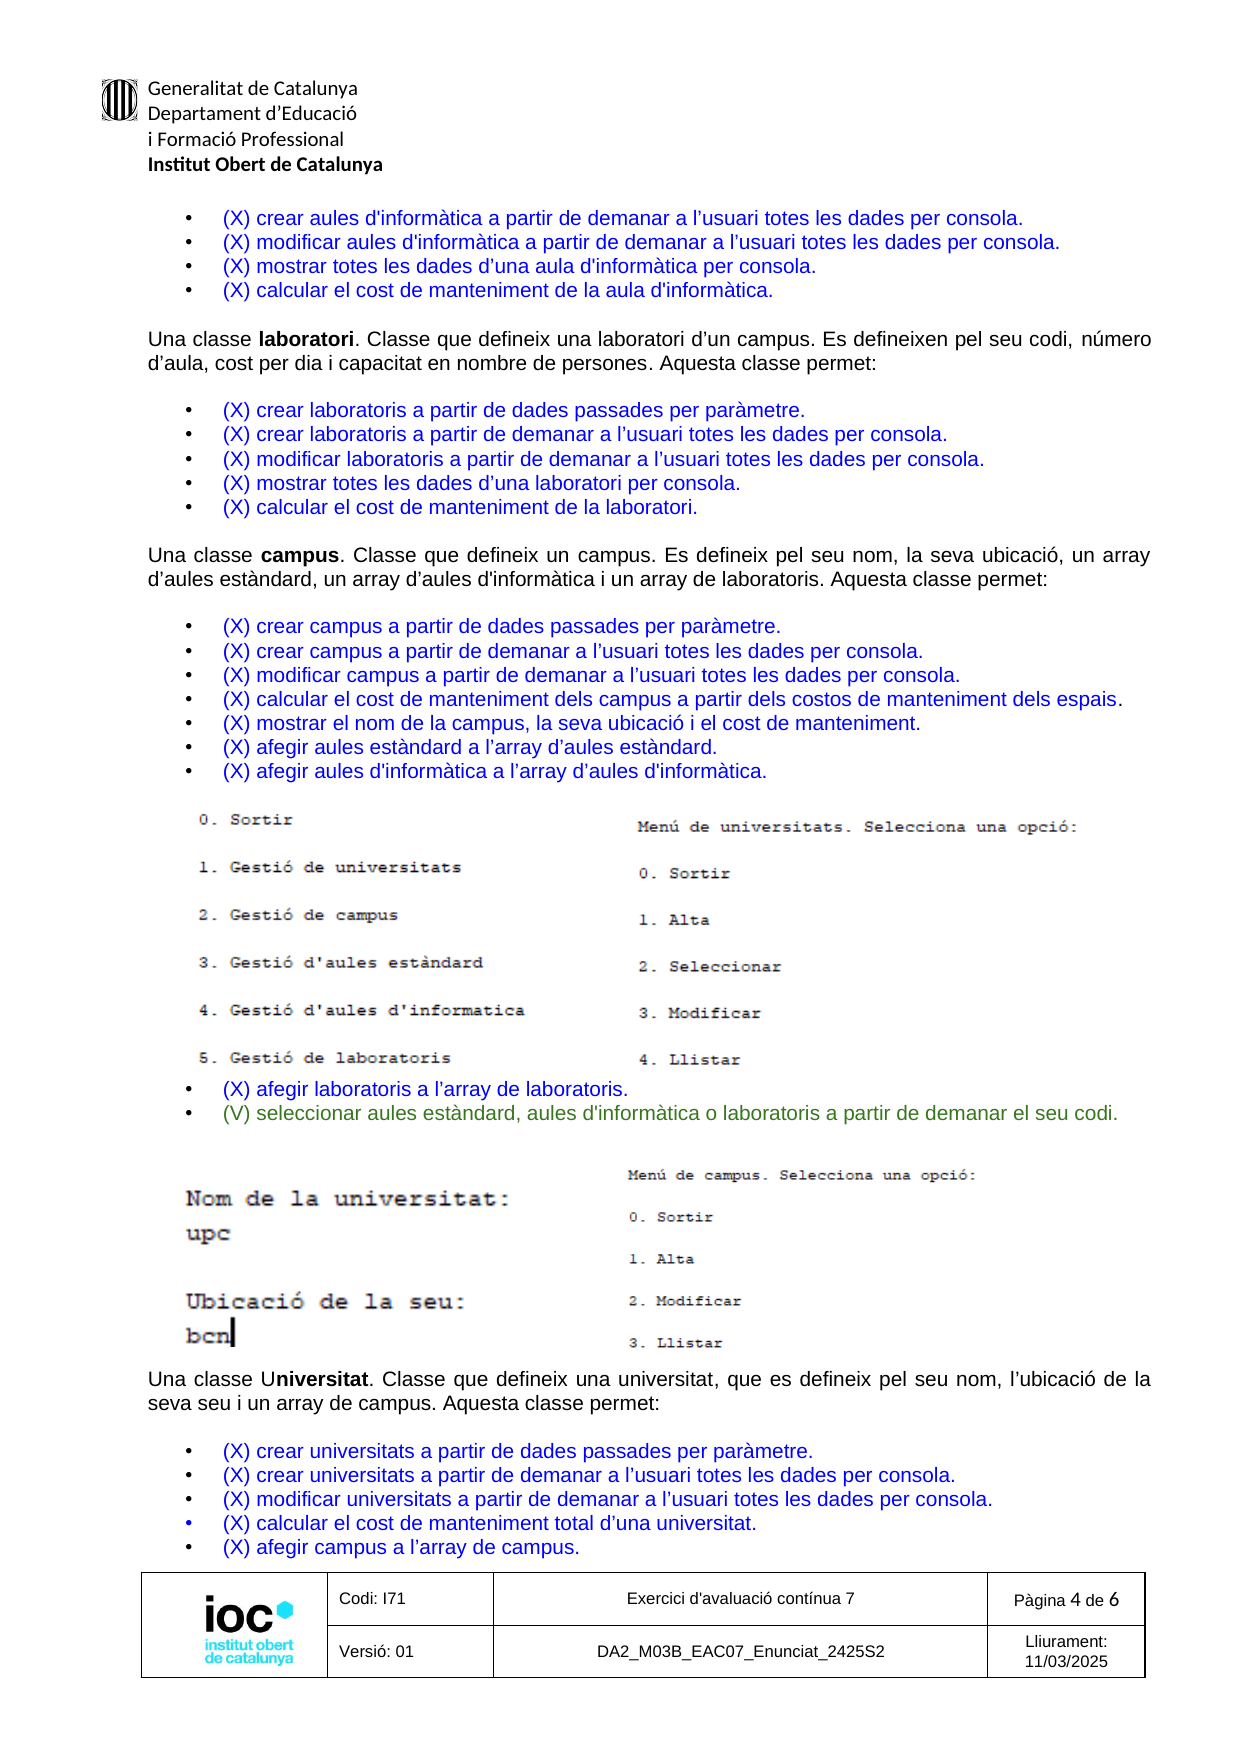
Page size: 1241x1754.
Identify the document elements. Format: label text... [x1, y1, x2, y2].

list (X) crear laboratoris a partir de dades passades per paràmetre. [185, 398, 1152, 422]
list (X) calcular el cost de manteniment de la aula d'informàtica. [185, 278, 1152, 302]
list (X) calcular el cost de manteniment dels campus a partir dels costos de manteniment dels espais. [185, 687, 1152, 711]
list (X) afegir aules estàndard a l’array d’aules estàndard. [185, 735, 1152, 759]
list (X) crear campus a partir de demanar a l’usuari totes les dades per consola. [185, 638, 1152, 662]
picture [618, 1160, 1062, 1367]
list (X) crear laboratoris a partir de demanar a l’usuari totes les dades per consola. [185, 422, 1152, 446]
list (X) crear aules d'informàtica a partir de demanar a l’usuari totes les dades per consola. [185, 206, 1152, 230]
text Una classe Universitat. Classe que defineix una universitat, que es defineix pel seu nom, l’ubicació de la seva seu i un array de campus. Aquesta classe permet: [148, 1149, 1152, 1414]
picture [185, 798, 560, 1077]
list (X) modificar universitats a partir de demanar a l’usuari totes les dades per consola. [185, 1487, 1152, 1511]
list (V) seleccionar aules estàndard, aules d'informàtica o laboratoris a partir de demanar el seu codi. [185, 1101, 1152, 1125]
list (X) mostrar el nom de la campus, la seva ubicació i el cost de manteniment. [185, 711, 1152, 735]
list (X) crear campus a partir de dades passades per paràmetre. [185, 614, 1152, 638]
picture [621, 813, 1120, 1072]
list (X) modificar laboratoris a partir de demanar a l’usuari totes les dades per consola. [185, 446, 1152, 470]
list (X) crear universitats a partir de dades passades per paràmetre. [185, 1438, 1152, 1462]
list (X) afegir laboratoris a l’array de laboratoris. [185, 783, 1152, 1101]
picture [172, 1159, 563, 1347]
list (X) afegir aules d'informàtica a l’array d’aules d'informàtica. [185, 759, 1152, 783]
list (X) modificar campus a partir de demanar a l’usuari totes les dades per consola. [185, 662, 1152, 687]
list (X) mostrar totes les dades d’una aula d'informàtica per consola. [185, 254, 1152, 278]
list (X) mostrar totes les dades d’una laboratori per consola. [185, 470, 1152, 494]
list (X) afegir campus a l’array de campus. [185, 1535, 1152, 1559]
list (X) crear universitats a partir de demanar a l’usuari totes les dades per consola. [185, 1462, 1152, 1487]
list (X) calcular el cost de manteniment total d’una universitat. [185, 1511, 1152, 1535]
text Una classe laboratori. Classe que defineix una laboratori d’un campus. Es defineixen pel seu codi, número d’aula, cost per dia i capacitat en nombre de persones. Aquesta classe permet: [148, 326, 1152, 374]
text Una classe campus. Classe que defineix un campus. Es defineix pel seu nom, la seva ubicació, un array d’aules estàndard, un array d’aules d'informàtica i un array de laboratoris. Aquesta classe permet: [148, 542, 1152, 590]
list (X) calcular el cost de manteniment de la laboratori. [185, 494, 1152, 518]
picture [192, 1582, 307, 1677]
list (X) modificar aules d'informàtica a partir de demanar a l’usuari totes les dades per consola. [185, 230, 1152, 254]
